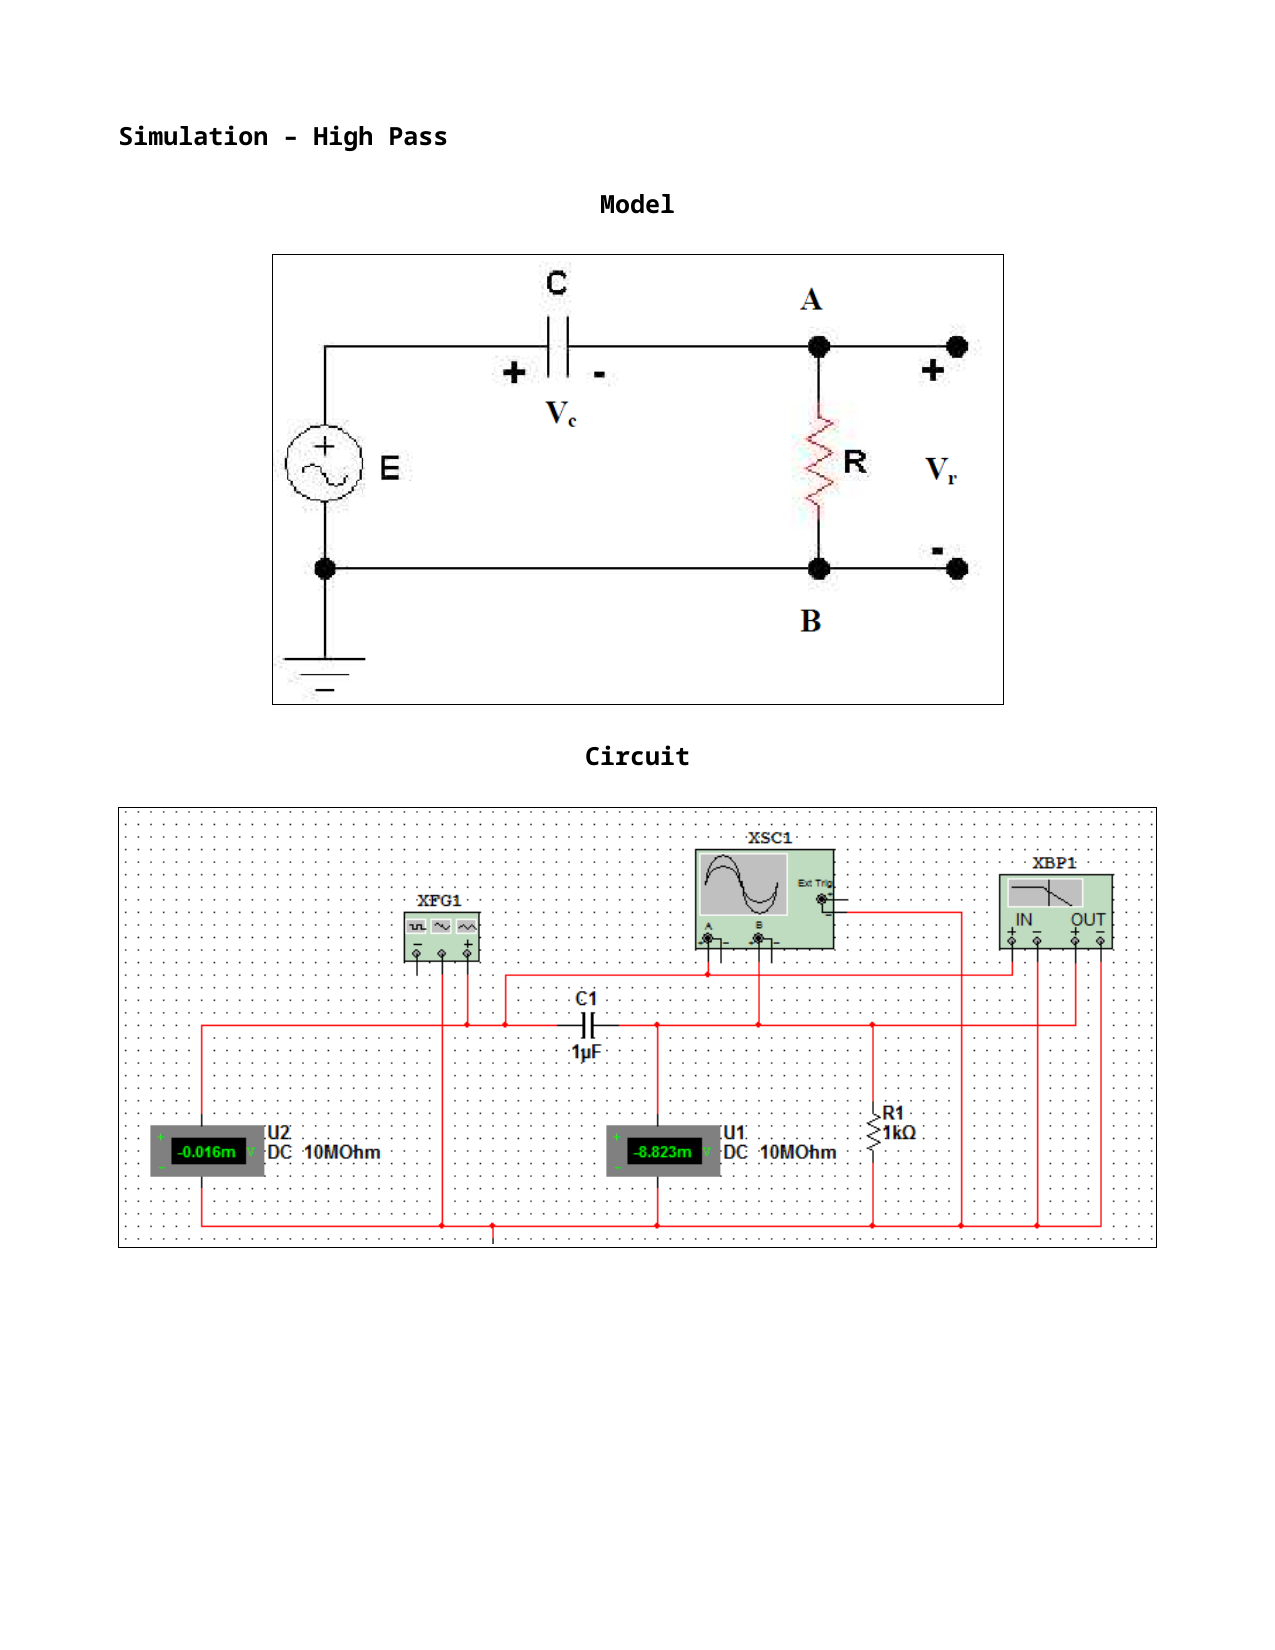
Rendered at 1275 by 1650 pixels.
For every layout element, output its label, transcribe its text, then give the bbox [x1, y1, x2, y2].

text Circuit [118, 739, 1157, 773]
text Model [118, 186, 1157, 220]
picture [121, 810, 1154, 1244]
picture [273, 255, 1003, 704]
text Simulation – High Pass [118, 118, 1157, 152]
